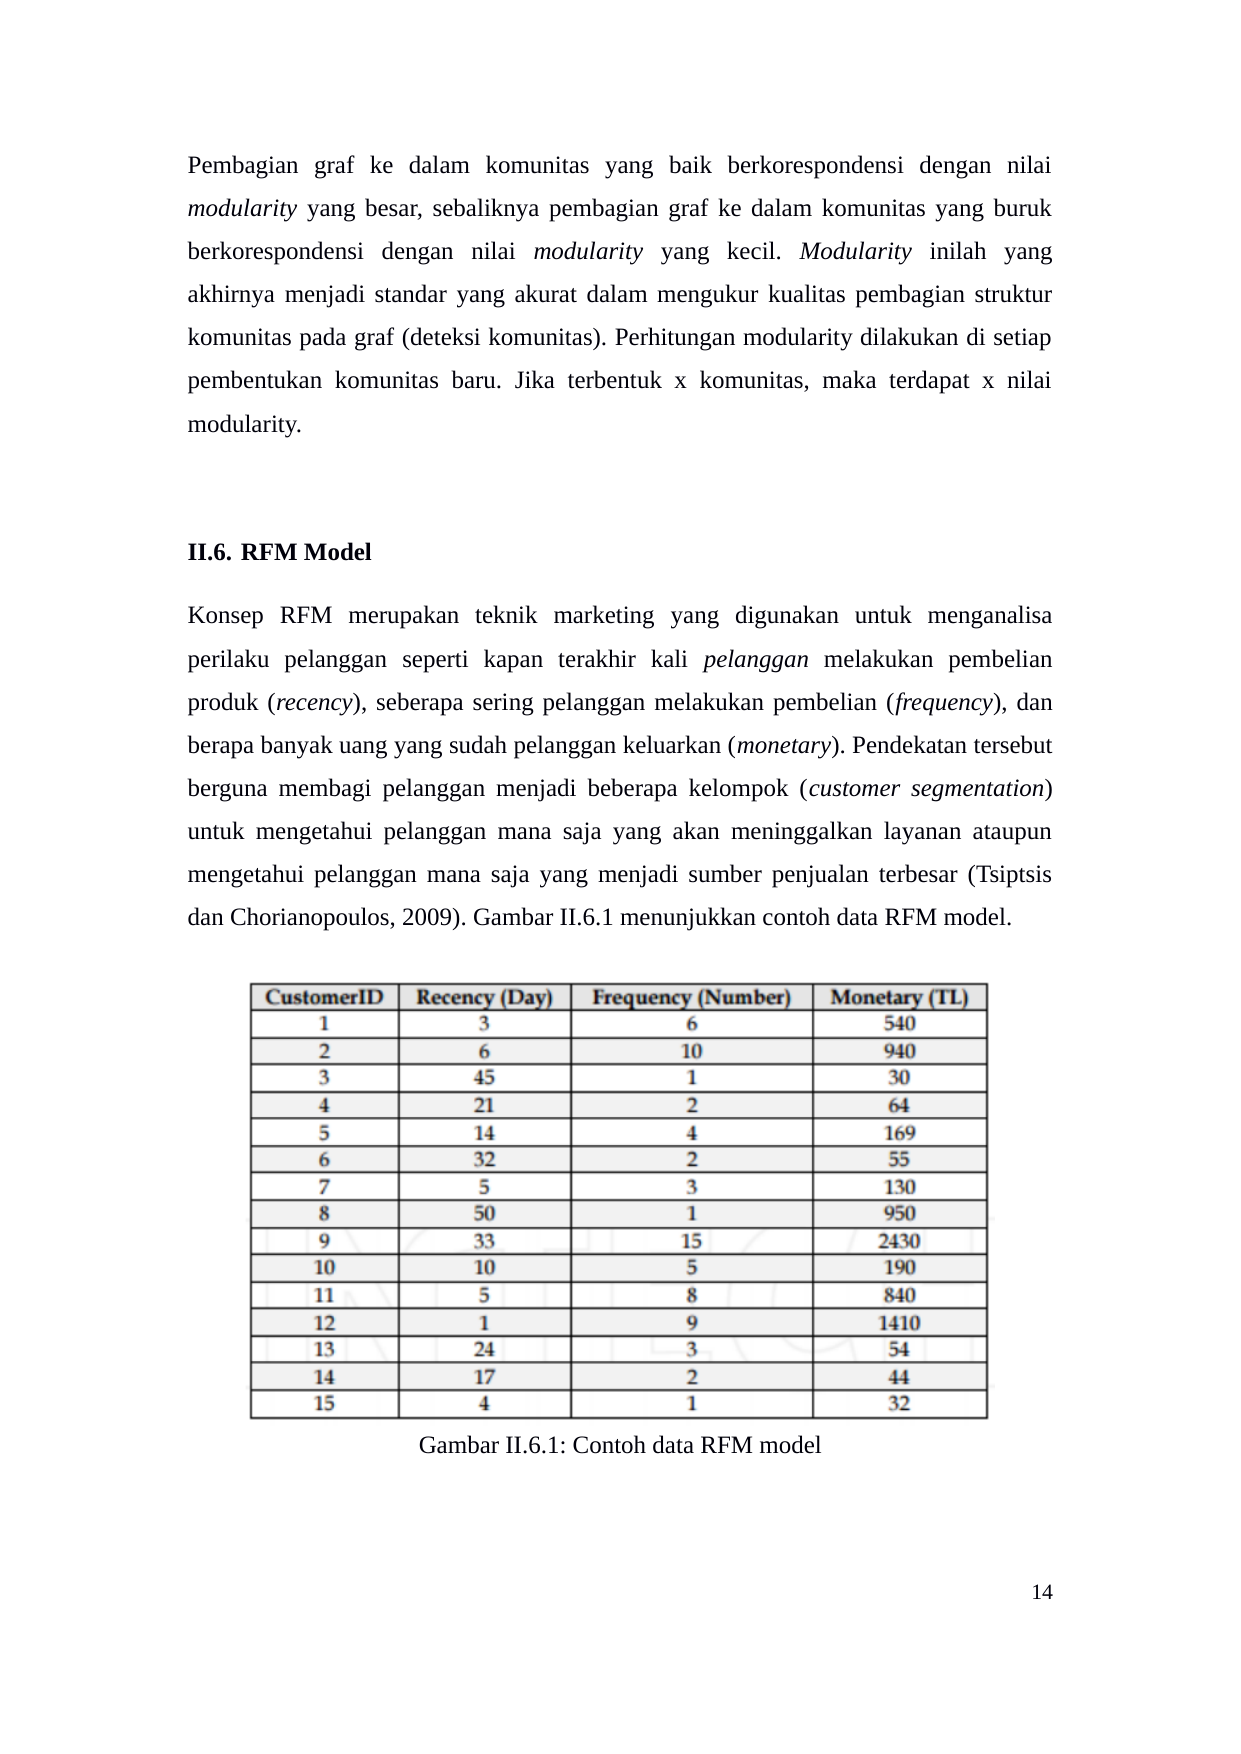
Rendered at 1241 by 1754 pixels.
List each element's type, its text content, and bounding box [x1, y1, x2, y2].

picture [245, 978, 995, 1426]
text Gambar II.6.1: Contoh data RFM model [246, 1426, 995, 1459]
subtitle RFM Model [187, 537, 1053, 565]
text Pembagian graf ke dalam komunitas yang baik berkorespondensi dengan nilai modularity yang besar, sebaliknya pembagian graf ke dalam komunitas yang buruk berkorespondensi dengan nilai modularity yang kecil. Modularity inilah yang akhirnya menjadi standar yang akurat dalam mengukur kualitas pembagian struktur komunitas pada graf (deteksi komunitas). Perhitungan modularity dilakukan di setiap pembentukan komunitas baru. Jika terbentuk x komunitas, maka terdapat x nilai modularity. [187, 150, 1053, 437]
text Konsep RFM merupakan teknik marketing yang digunakan untuk menganalisa perilaku pelanggan seperti kapan terakhir kali pelanggan melakukan pembelian produk (recency), seberapa sering pelanggan melakukan pembelian (frequency), dan berapa banyak uang yang sudah pelanggan keluarkan (monetary). Pendekatan tersebut berguna membagi pelanggan menjadi beberapa kelompok (customer segmentation) untuk mengetahui pelanggan mana saja yang akan meninggalkan layanan ataupun mengetahui pelanggan mana saja yang menjadi sumber penjualan terbesar (Tsiptsis dan Chorianopoulos, 2009). Gambar II.6.1 menunjukkan contoh data RFM model. [187, 601, 1053, 931]
